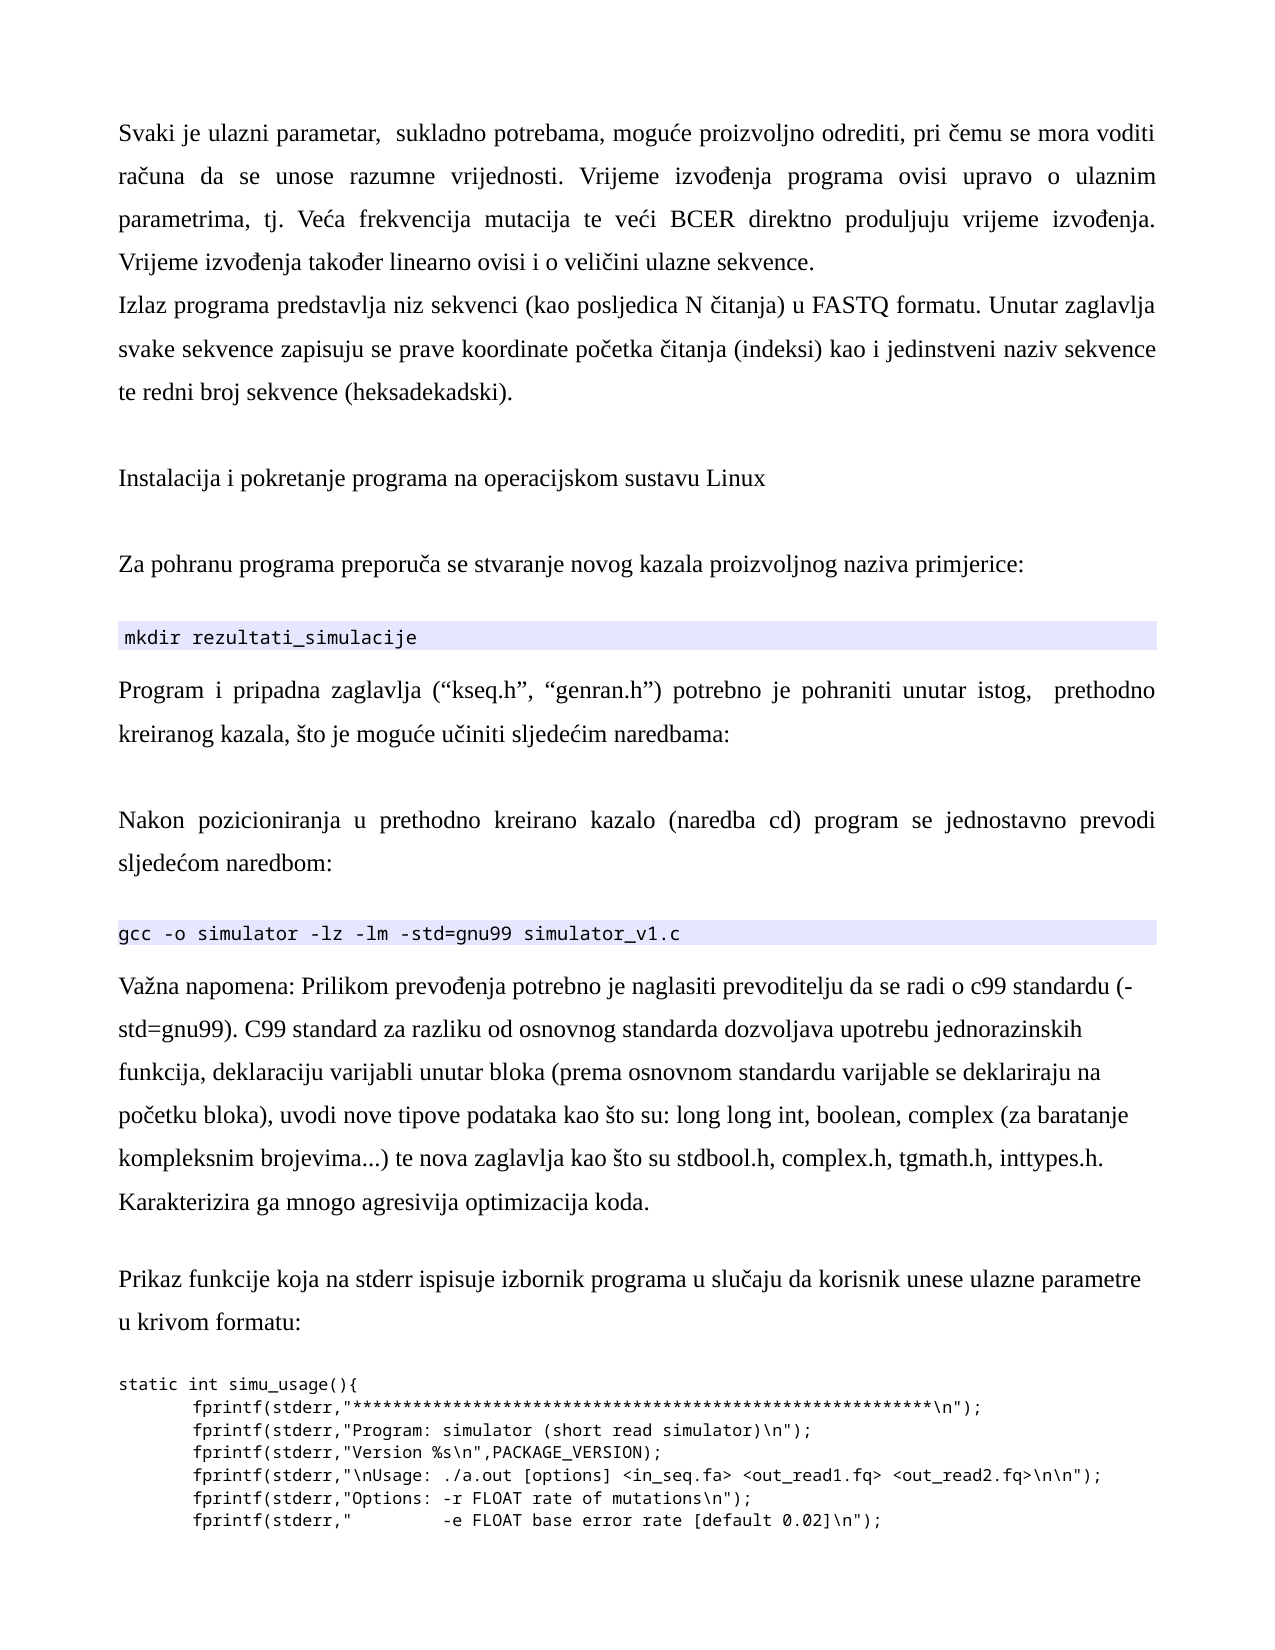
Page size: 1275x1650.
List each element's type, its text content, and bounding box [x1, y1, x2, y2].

text fprintf(stderr,"Options: -r FLOAT rate of mutations\n"); [118, 1486, 1157, 1509]
text Za pohranu programa preporuča se stvaranje novog kazala proizvoljnog naziva primjerice: [118, 549, 1157, 578]
text fprintf(stderr,"Version %s\n",PACKAGE_VERSION); [118, 1441, 1157, 1463]
text fprintf(stderr," -e FLOAT base error rate [default 0.02]\n"); [118, 1509, 1157, 1532]
text Nakon pozicioniranja u prethodno kreirano kazalo (naredba cd) program se jednostavno prevodi sljedećom naredbom: [118, 805, 1157, 877]
text Važna napomena: Prilikom prevođenja potrebno je naglasiti prevoditelju da se radi o c99 standardu (-std=gnu99). C99 standard za razliku od osnovnog standarda dozvoljava upotrebu jednorazinskih funkcija, deklaraciju varijabli unutar bloka (prema osnovnom standardu varijable se deklariraju na početku bloka), uvodi nove tipove podataka kao što su: long long int, boolean, complex (za baratanje kompleksnim brojevima...) te nova zaglavlja kao što su stdbool.h, complex.h, tgmath.h, inttypes.h. Karakterizira ga mnogo agresivija optimizacija koda. [118, 971, 1157, 1215]
text fprintf(stderr,"**********************************************************\n"); [118, 1395, 1157, 1418]
text mkdir rezultati_simulacije [118, 621, 1157, 650]
text Program i pripadna zaglavlja (“kseq.h”, “genran.h”) potrebno je pohraniti unutar istog, prethodno kreiranog kazala, što je moguće učiniti sljedećim naredbama: [118, 676, 1157, 747]
text gcc -o simulator -lz -lm -std=gnu99 simulator_v1.c [118, 920, 1157, 945]
text Prikaz funkcije koja na stderr ispisuje izbornik programa u slučaju da korisnik unese ulazne parametre u krivom formatu: [118, 1264, 1157, 1336]
text fprintf(stderr,"\nUsage: ./a.out [options] <in_seq.fa> <out_read1.fq> <out_read2.fq>\n\n"); [118, 1463, 1157, 1486]
text static int simu_usage(){ [118, 1373, 1157, 1395]
text Instalacija i pokretanje programa na operacijskom sustavu Linux [118, 463, 1157, 492]
text Izlaz programa predstavlja niz sekvenci (kao posljedica N čitanja) u FASTQ formatu. Unutar zaglavlja svake sekvence zapisuju se prave koordinate početka čitanja (indeksi) kao i jedinstveni naziv sekvence te redni broj sekvence (heksadekadski). [118, 291, 1157, 406]
text fprintf(stderr,"Program: simulator (short read simulator)\n"); [118, 1418, 1157, 1441]
text Svaki je ulazni parametar, sukladno potrebama, moguće proizvoljno odrediti, pri čemu se mora voditi računa da se unose razumne vrijednosti. Vrijeme izvođenja programa ovisi upravo o ulaznim parametrima, tj. Veća frekvencija mutacija te veći BCER direktno produljuju vrijeme izvođenja. Vrijeme izvođenja također linearno ovisi i o veličini ulazne sekvence. [118, 118, 1157, 276]
